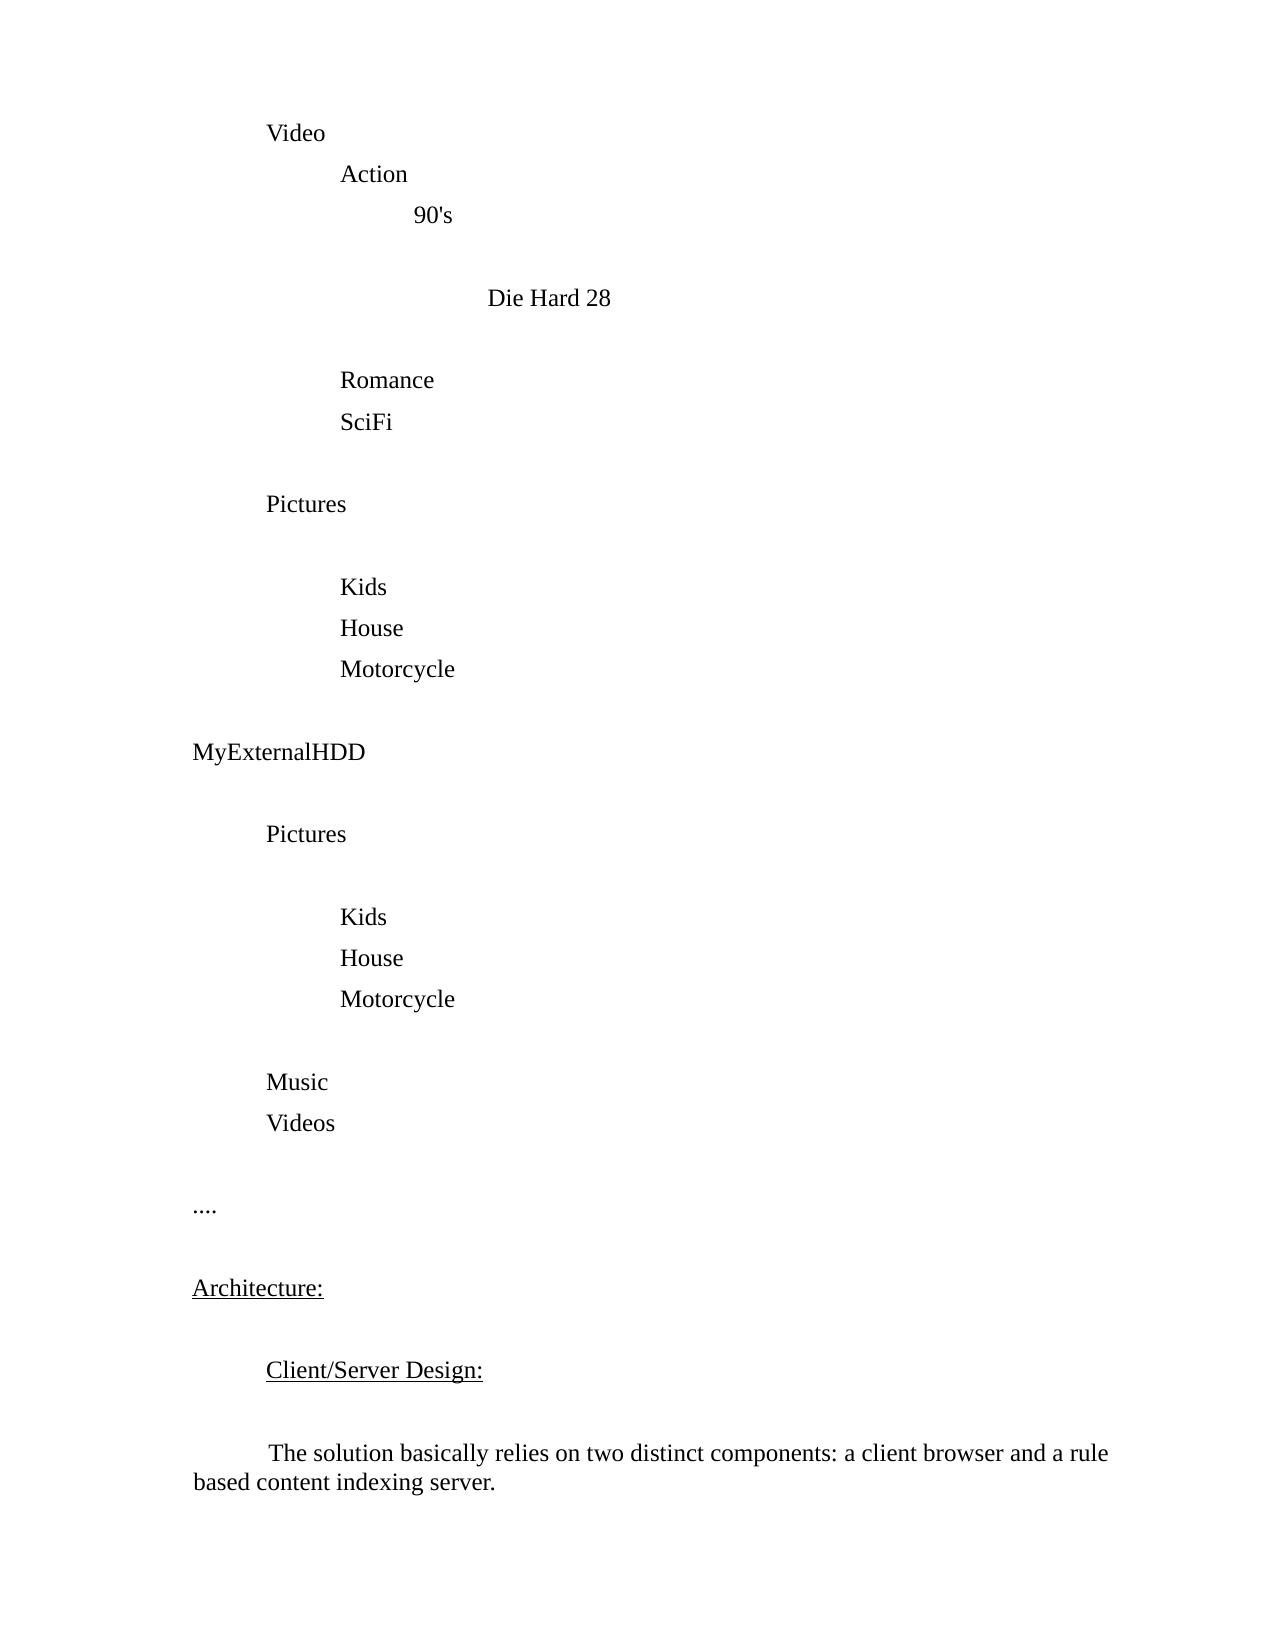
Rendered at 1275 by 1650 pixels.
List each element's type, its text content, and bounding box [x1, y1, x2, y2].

text Music [118, 1067, 1157, 1096]
text .... [118, 1191, 1157, 1219]
text Motorcycle [118, 984, 1157, 1013]
text Motorcycle [118, 654, 1157, 683]
text Pictures [118, 819, 1157, 848]
text SciFi [118, 407, 1157, 436]
text House [118, 943, 1157, 972]
text Videos [118, 1108, 1157, 1137]
text Pictures [118, 489, 1157, 518]
text MyExternalHDD [118, 737, 1157, 766]
text House [118, 613, 1157, 642]
text Architecture: [118, 1273, 1157, 1302]
text Action [118, 159, 1157, 188]
text The solution basically relies on two distinct components: a client browser and a rule based content indexing server. [193, 1438, 1157, 1496]
text Client/Server Design: [266, 1356, 1157, 1384]
text Kids [118, 572, 1157, 601]
text Die Hard 28 [118, 283, 1157, 312]
text Video [118, 118, 1157, 147]
text Kids [118, 902, 1157, 931]
text Romance [118, 366, 1157, 394]
text 90's [118, 201, 1157, 229]
